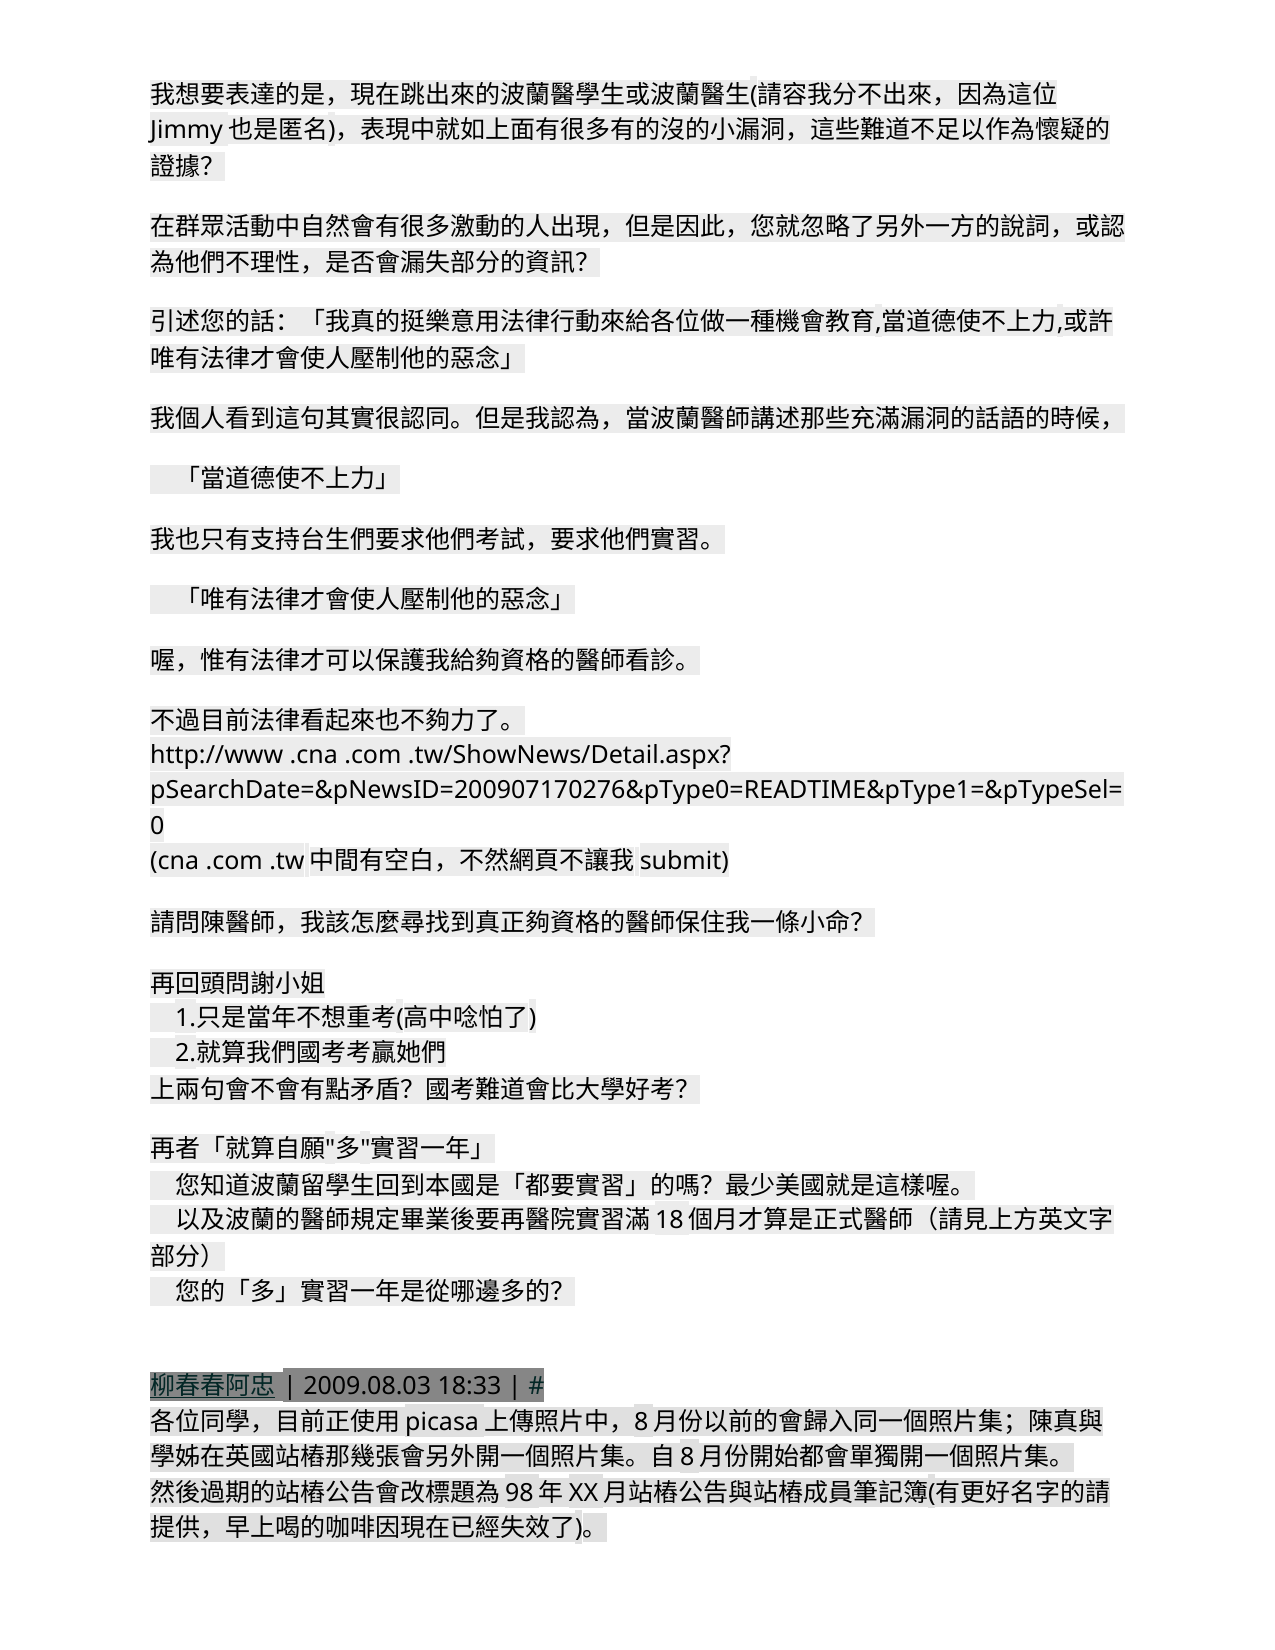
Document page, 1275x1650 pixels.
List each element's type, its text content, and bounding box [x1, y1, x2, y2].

text 各位同學，目前正使用picasa上傳照片中，8月份以前的會歸入同一個照片集；陳真與學姊在英國站樁那幾張會另外開一個照片集。自8月份開始都會單獨開一個照片集。 然後過期的站樁公告會改標題為98年XX月站樁公告與站樁成員筆記簿(有更好名字的請提供，早上喝的咖啡因現在已經失效了)。 [150, 1402, 1125, 1544]
text 引述您的話：「我真的挺樂意用法律行動來給各位做一種機會教育,當道德使不上力,或許唯有法律才會使人壓制他的惡念」 [150, 302, 1125, 373]
text 柳春春阿忠 | 2009.08.03 18:33 | # [150, 1367, 1125, 1402]
text 再者「就算自願"多"實習一年」 您知道波蘭留學生回到本國是「都要實習」的嗎？最少美國就是這樣喔。 以及波蘭的醫師規定畢業後要再醫院實習滿18個月才算是正式醫師（請見上方英文字部分） 您的「多」實習一年是從哪邊多的？ [150, 1129, 1125, 1342]
text 在群眾活動中自然會有很多激動的人出現，但是因此，您就忽略了另外一方的說詞，或認為他們不理性，是否會漏失部分的資訊？ [150, 206, 1125, 277]
text 我也只有支持台生們要求他們考試，要求他們實習。 [150, 519, 1125, 554]
text 再回頭問謝小姐 1.只是當年不想重考(高中唸怕了) 2.就算我們國考考贏她們 上兩句會不會有點矛盾？國考難道會比大學好考？ [150, 962, 1125, 1104]
text 不過目前法律看起來也不夠力了。 http://www .cna .com .tw/ShowNews/Detail.aspx?pSearchDate=&pNewsID=200907170276&pType0=READTIME&pType1=&pTypeSel=0 (cna .com .tw中間有空白，不然網頁不讓我submit) [150, 700, 1125, 877]
text 請問陳醫師，我該怎麼尋找到真正夠資格的醫師保住我一條小命？ [150, 902, 1125, 937]
text 我想要表達的是，現在跳出來的波蘭醫學生或波蘭醫生(請容我分不出來，因為這位Jimmy也是匿名)，表現中就如上面有很多有的沒的小漏洞，這些難道不足以作為懷疑的證據？ [150, 75, 1125, 181]
text 我個人看到這句其實很認同。但是我認為，當波蘭醫師講述那些充滿漏洞的話語的時候， [150, 398, 1125, 433]
text 「唯有法律才會使人壓制他的惡念」 [150, 579, 1125, 614]
text 「當道德使不上力」 [150, 458, 1125, 494]
text 喔，惟有法律才可以保護我給夠資格的醫師看診。 [150, 639, 1125, 675]
